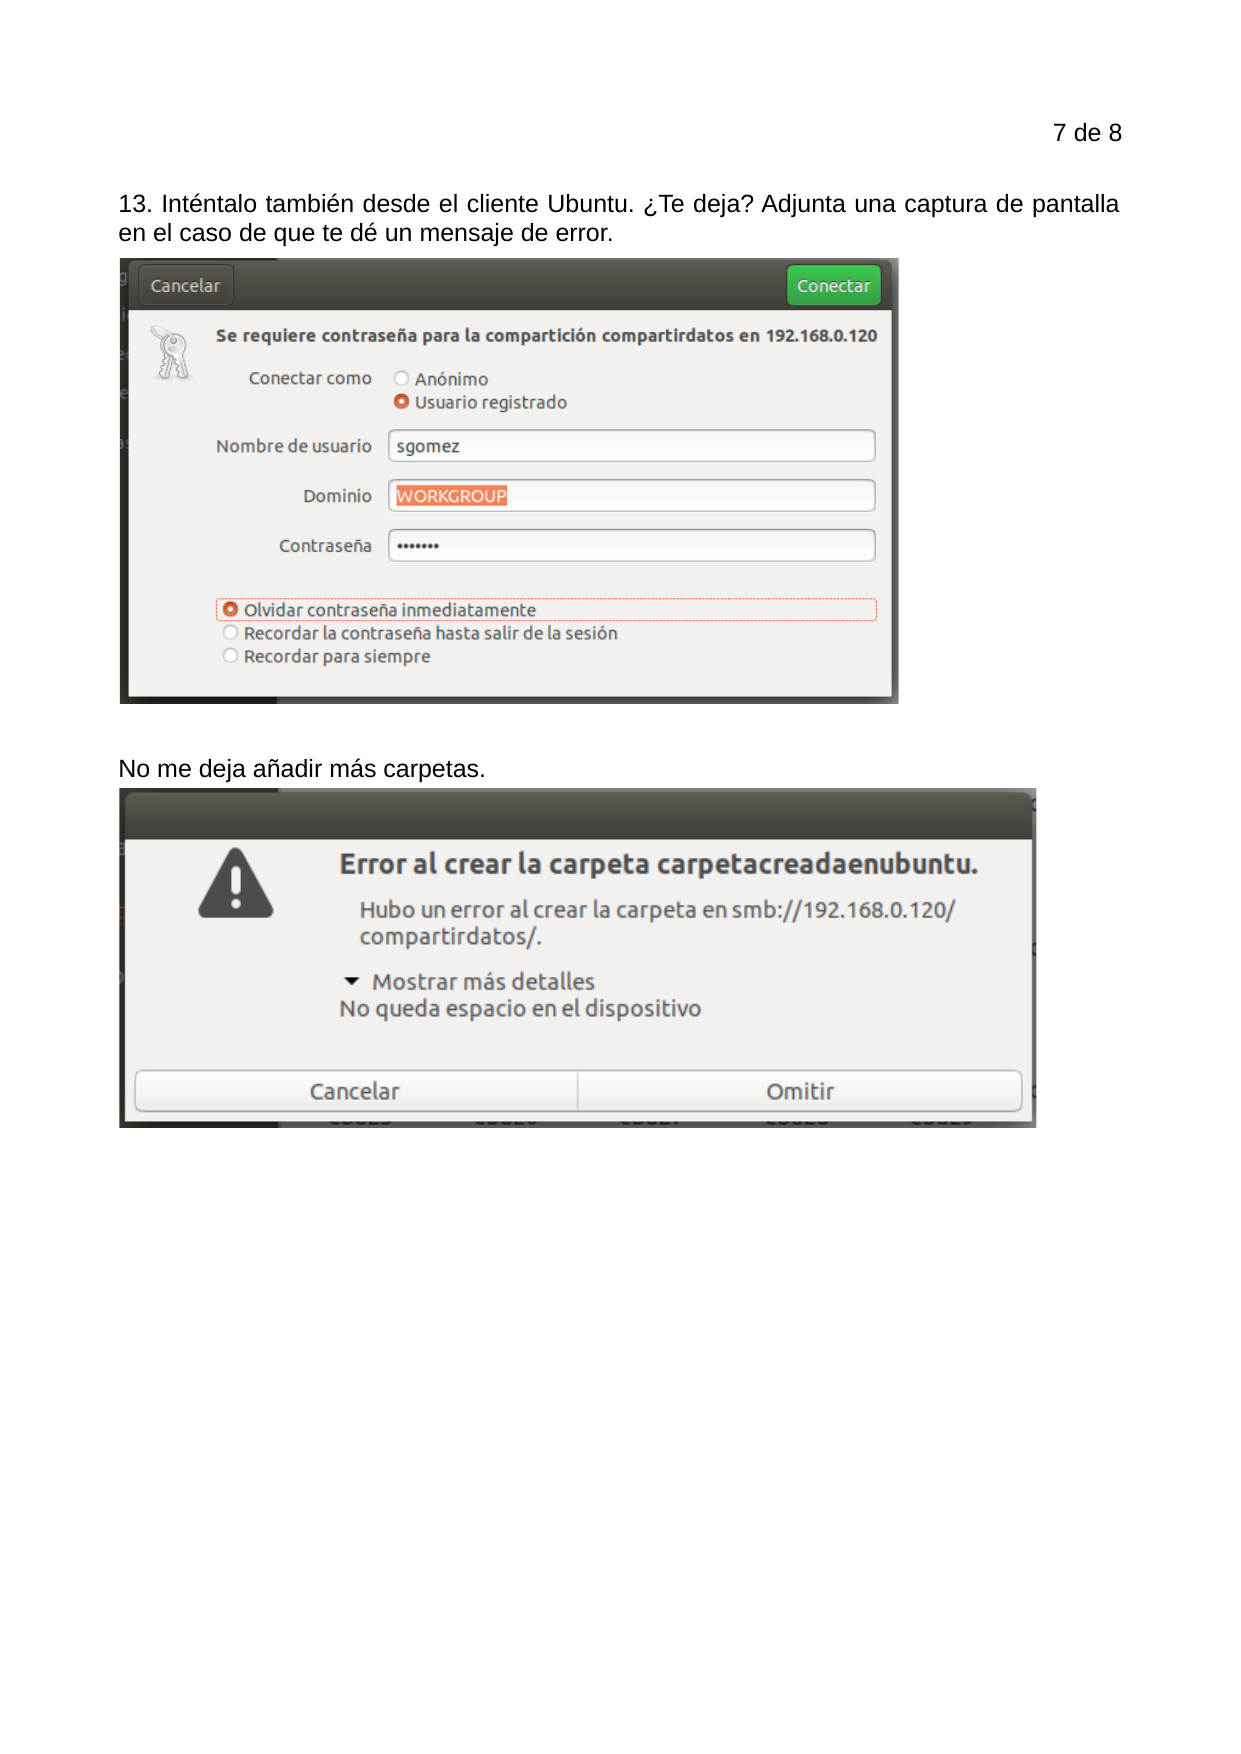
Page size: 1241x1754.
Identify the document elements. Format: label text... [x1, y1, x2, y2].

text No me deja añadir más carpetas. [118, 754, 1122, 783]
picture [119, 258, 899, 704]
picture [119, 788, 1037, 1128]
text 13. Inténtalo también desde el cliente Ubuntu. ¿Te deja? Adjunta una captura de pantalla en el caso de que te dé un mensaje de error. [118, 189, 1122, 246]
